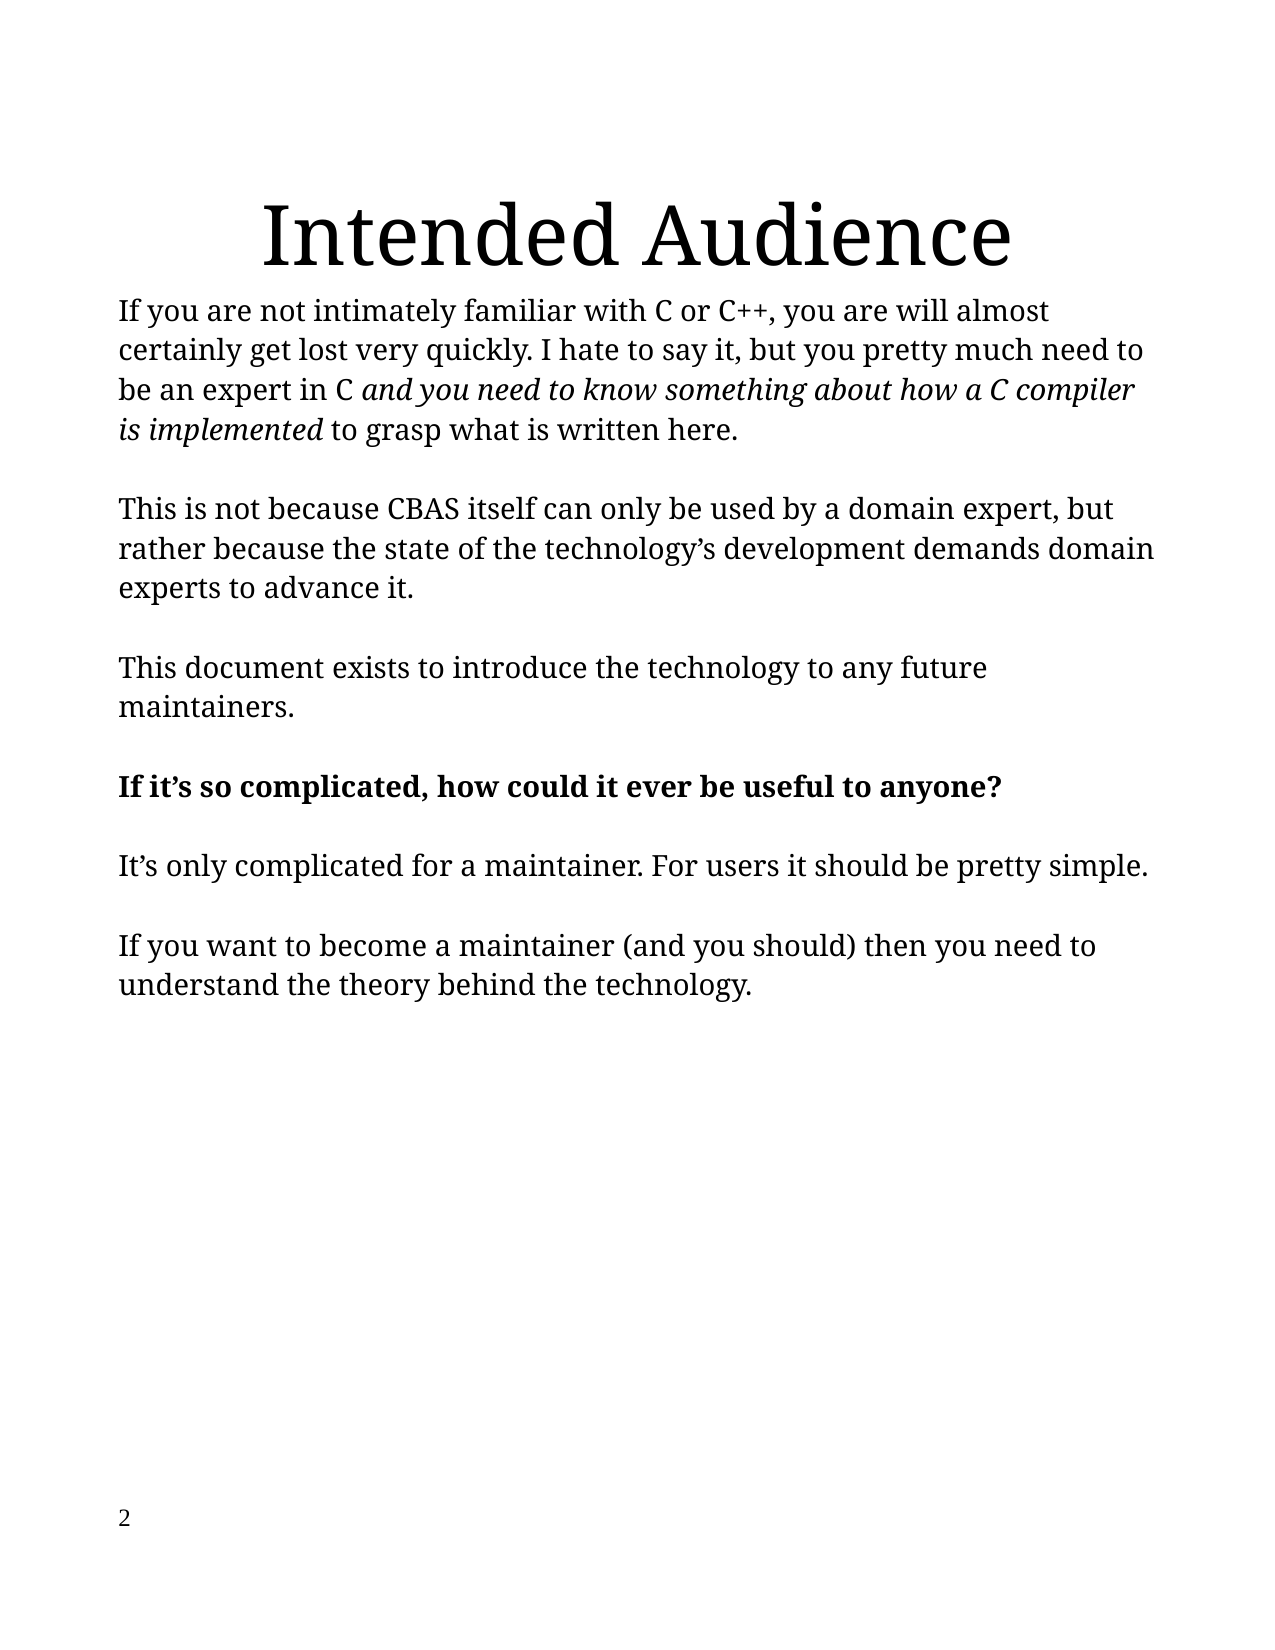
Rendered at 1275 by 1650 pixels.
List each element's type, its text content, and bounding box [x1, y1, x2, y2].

text If you want to become a maintainer (and you should) then you need to understand the theory behind the technology. [118, 925, 1157, 1004]
text Intended Audience [118, 176, 1157, 290]
text If it’s so complicated, how could it ever be useful to anyone? [118, 766, 1157, 806]
text This is not because CBAS itself can only be used by a domain expert, but rather because the state of the technology’s development demands domain experts to advance it. [118, 488, 1157, 607]
text If you are not intimately familiar with C or C++, you are will almost certainly get lost very quickly. I hate to say it, but you pretty much need to be an expert in C and you need to know something about how a C compiler is implemented to grasp what is written here. [118, 290, 1157, 449]
text This document exists to introduce the technology to any future maintainers. [118, 647, 1157, 726]
text It’s only complicated for a maintainer. For users it should be pretty simple. [118, 806, 1157, 885]
